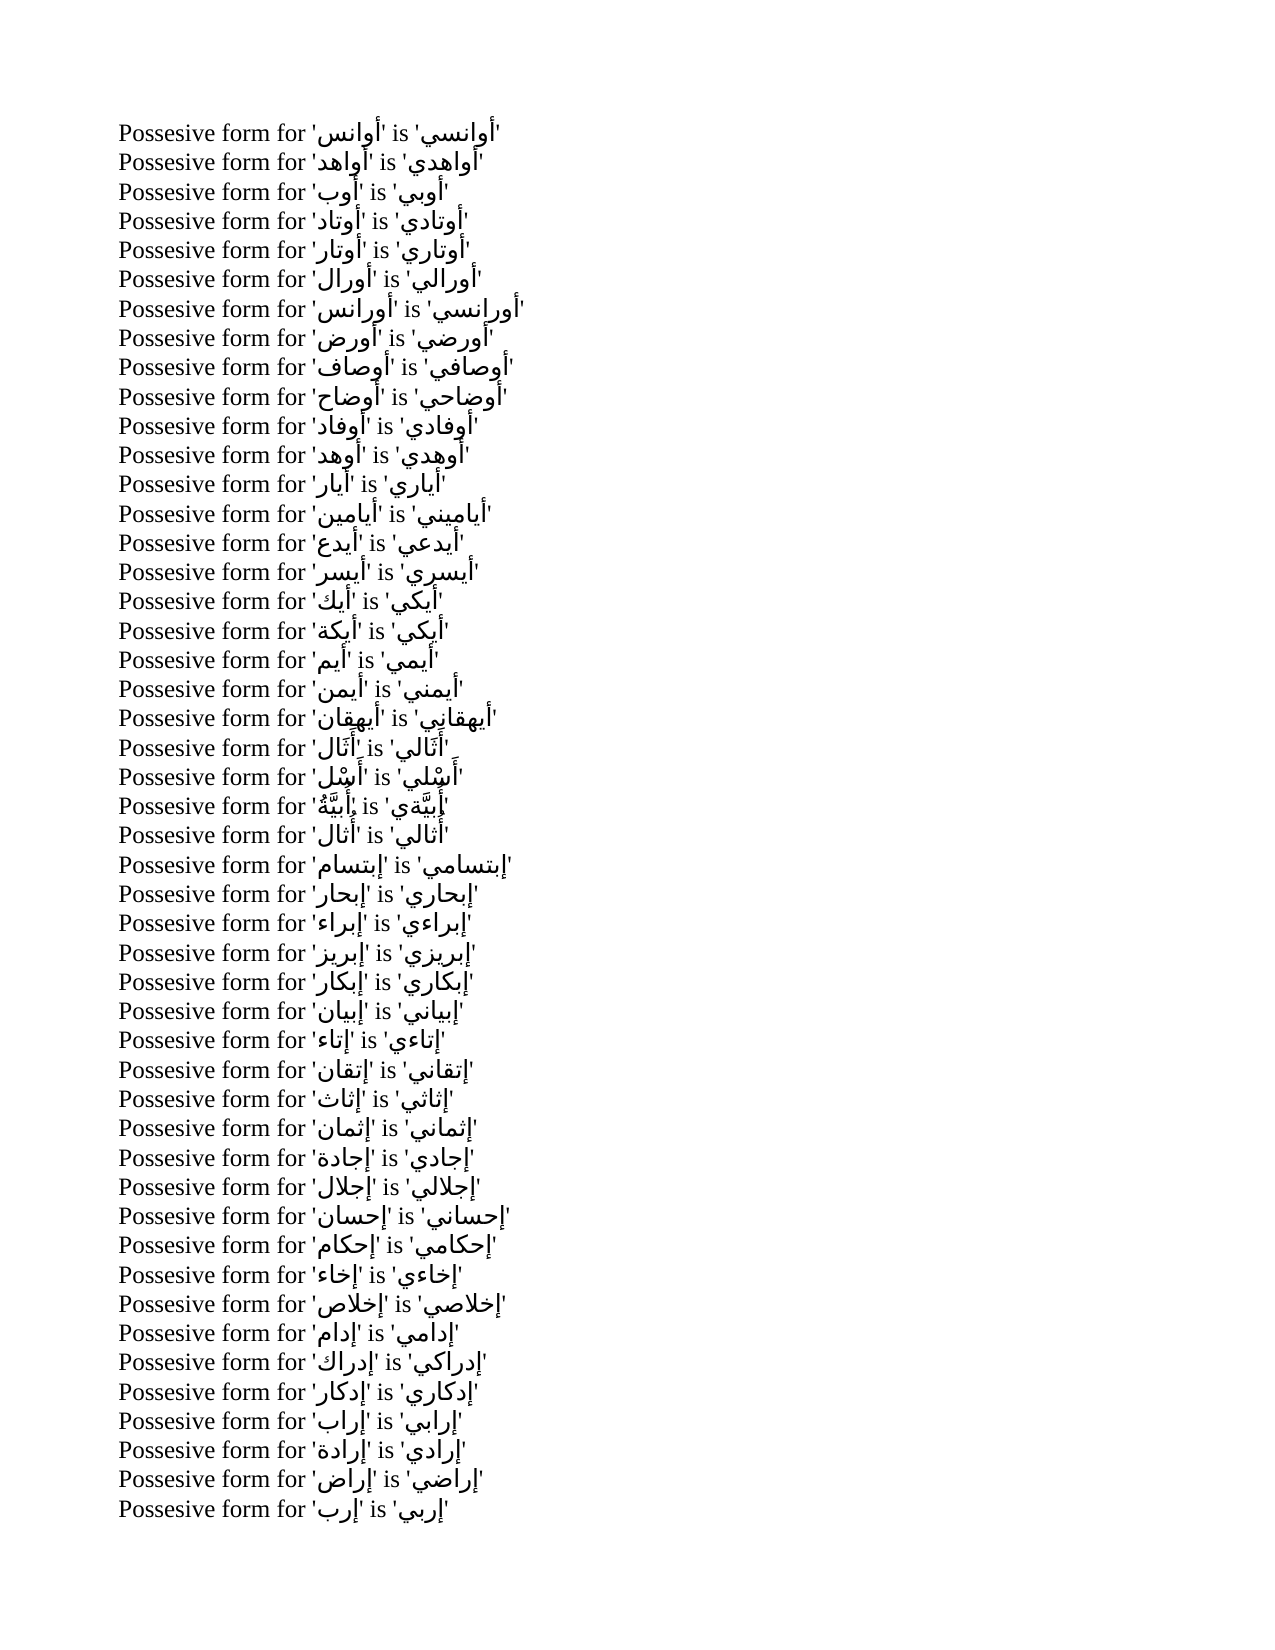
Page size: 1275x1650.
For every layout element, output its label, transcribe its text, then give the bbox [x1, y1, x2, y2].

text Possesive form for 'إتاء' is 'إتاءي' [118, 1026, 1157, 1055]
text Possesive form for 'أَثَال' is 'أَثَالي' [118, 733, 1157, 762]
text Possesive form for 'إثمان' is 'إثماني' [118, 1113, 1157, 1143]
text Possesive form for 'أوانس' is 'أوانسي' [118, 118, 1157, 147]
text Possesive form for 'إجادة' is 'إجادي' [118, 1143, 1157, 1172]
text Possesive form for 'أوتار' is 'أوتاري' [118, 235, 1157, 264]
text Possesive form for 'إرب' is 'إربي' [118, 1494, 1157, 1523]
text Possesive form for 'إتقان' is 'إتقاني' [118, 1055, 1157, 1084]
text Possesive form for 'أورال' is 'أورالي' [118, 264, 1157, 294]
text Possesive form for 'أُبيَّةُ' is 'أُبيَّةي' [118, 791, 1157, 821]
text Possesive form for 'إبراء' is 'إبراءي' [118, 908, 1157, 938]
text Possesive form for 'إثاث' is 'إثاثي' [118, 1084, 1157, 1113]
text Possesive form for 'إخلاص' is 'إخلاصي' [118, 1289, 1157, 1318]
text Possesive form for 'أيمن' is 'أيمني' [118, 674, 1157, 703]
text Possesive form for 'إبيان' is 'إبياني' [118, 996, 1157, 1026]
text Possesive form for 'إحسان' is 'إحساني' [118, 1201, 1157, 1230]
text Possesive form for 'أوفاد' is 'أوفادي' [118, 411, 1157, 440]
text Possesive form for 'إدام' is 'إدامي' [118, 1318, 1157, 1347]
text Possesive form for 'إرادة' is 'إرادي' [118, 1435, 1157, 1464]
text Possesive form for 'إحكام' is 'إحكامي' [118, 1230, 1157, 1260]
text Possesive form for 'إبحار' is 'إبحاري' [118, 879, 1157, 908]
text Possesive form for 'إبريز' is 'إبريزي' [118, 938, 1157, 967]
text Possesive form for 'إدراك' is 'إدراكي' [118, 1347, 1157, 1377]
text Possesive form for 'إخاء' is 'إخاءي' [118, 1260, 1157, 1289]
text Possesive form for 'أيك' is 'أيكي' [118, 586, 1157, 616]
text Possesive form for 'أوصاف' is 'أوصافي' [118, 352, 1157, 382]
text Possesive form for 'أوب' is 'أوبي' [118, 177, 1157, 206]
text Possesive form for 'إبكار' is 'إبكاري' [118, 967, 1157, 996]
text Possesive form for 'أورض' is 'أورضي' [118, 323, 1157, 352]
text Possesive form for 'إجلال' is 'إجلالي' [118, 1172, 1157, 1201]
text Possesive form for 'أُثال' is 'أُثالي' [118, 821, 1157, 850]
text Possesive form for 'أواهد' is 'أواهدي' [118, 147, 1157, 177]
text Possesive form for 'أورانس' is 'أورانسي' [118, 294, 1157, 323]
text Possesive form for 'إبتسام' is 'إبتسامي' [118, 850, 1157, 879]
text Possesive form for 'أَسْل' is 'أَسْلي' [118, 762, 1157, 791]
text Possesive form for 'أيدع' is 'أيدعي' [118, 528, 1157, 557]
text Possesive form for 'أوهد' is 'أوهدي' [118, 440, 1157, 469]
text Possesive form for 'أيار' is 'أياري' [118, 469, 1157, 499]
text Possesive form for 'أيامين' is 'أياميني' [118, 499, 1157, 528]
text Possesive form for 'أيكة' is 'أيكي' [118, 616, 1157, 645]
text Possesive form for 'إدكار' is 'إدكاري' [118, 1377, 1157, 1406]
text Possesive form for 'إراب' is 'إرابي' [118, 1406, 1157, 1435]
text Possesive form for 'أيم' is 'أيمي' [118, 645, 1157, 674]
text Possesive form for 'أيسر' is 'أيسري' [118, 557, 1157, 586]
text Possesive form for 'أيهقان' is 'أيهقاني' [118, 703, 1157, 733]
text Possesive form for 'أوتاد' is 'أوتادي' [118, 206, 1157, 235]
text Possesive form for 'أوضاح' is 'أوضاحي' [118, 382, 1157, 411]
text Possesive form for 'إراض' is 'إراضي' [118, 1464, 1157, 1494]
